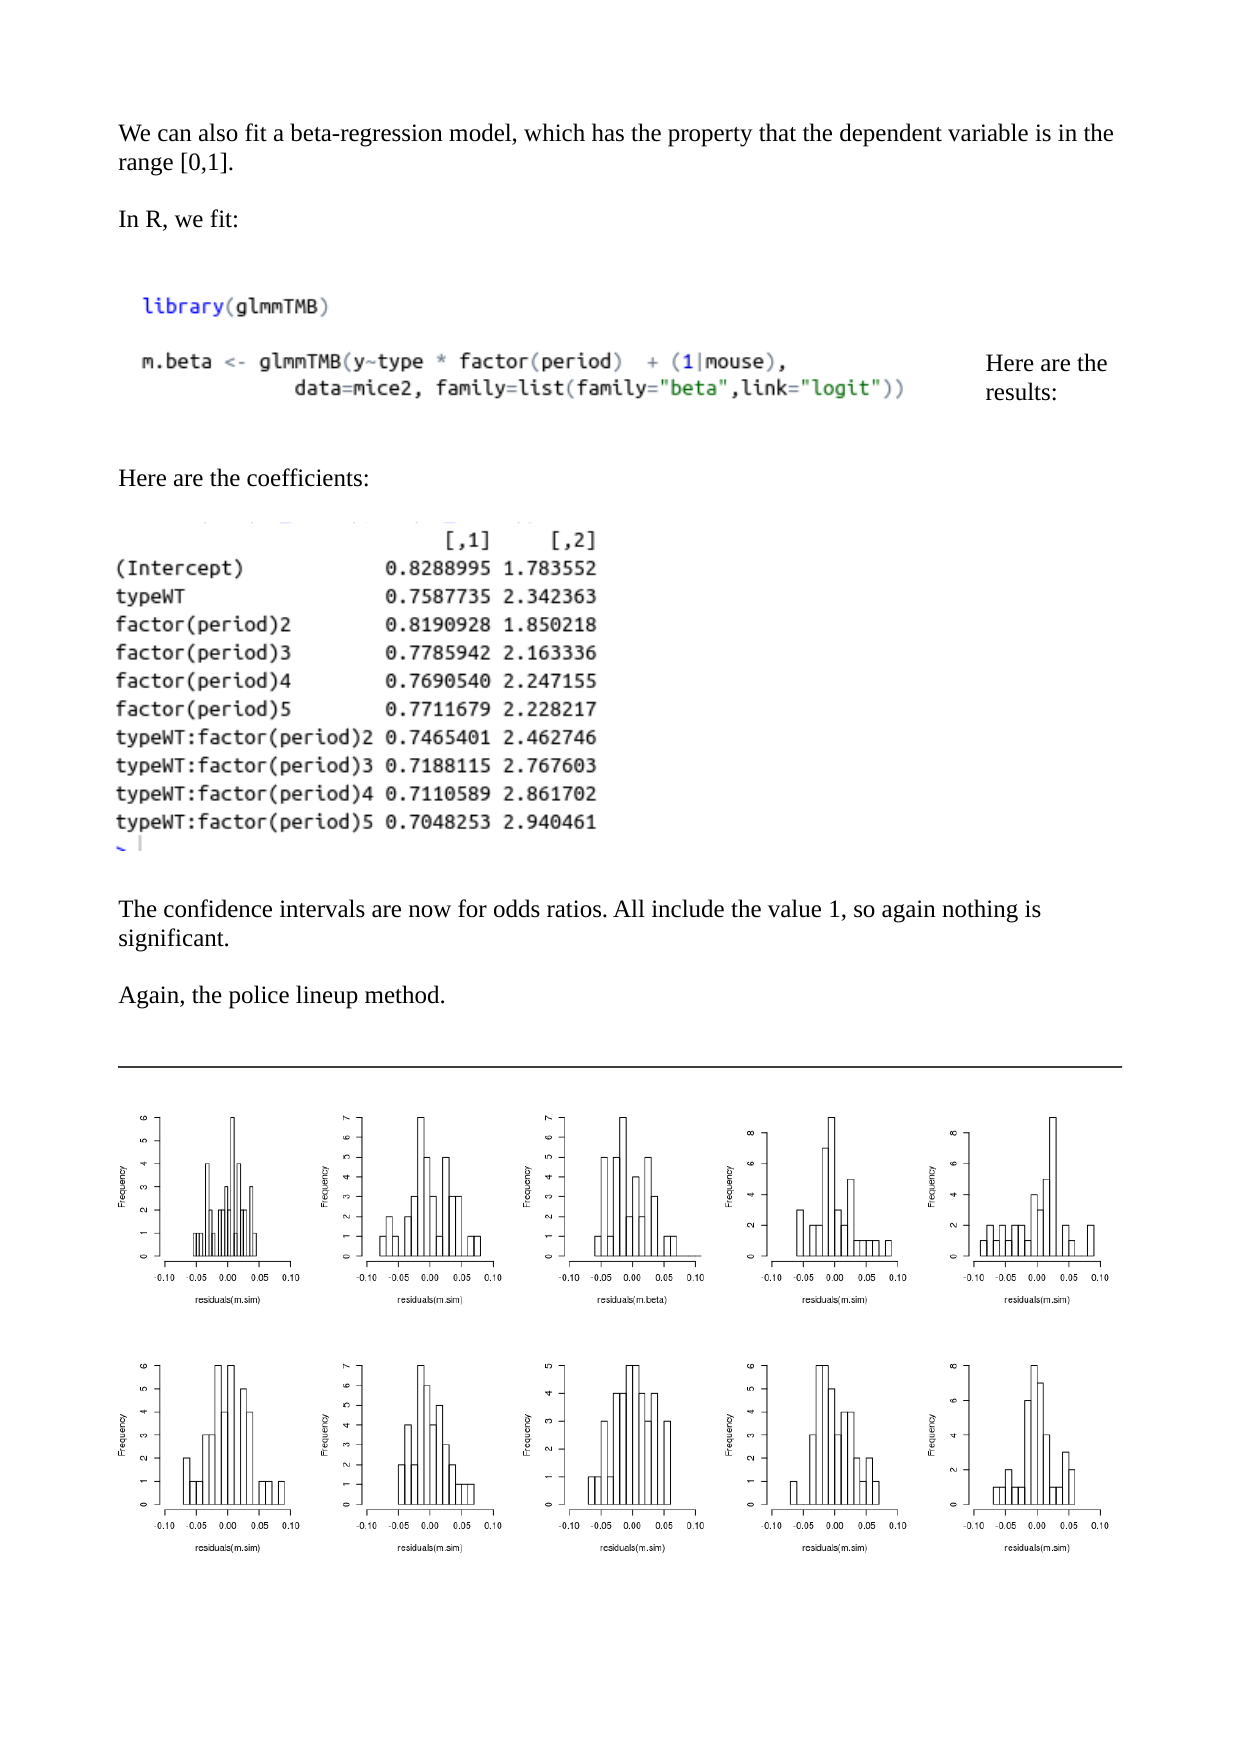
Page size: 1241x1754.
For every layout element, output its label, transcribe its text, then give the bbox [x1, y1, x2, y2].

text Here are the results: [986, 348, 1122, 406]
picture [109, 522, 659, 851]
text The confidence intervals are now for odds ratios. All include the value 1, so again nothing is significant. [118, 894, 1122, 952]
picture [136, 290, 986, 433]
text Again, the police lineup method. [118, 981, 1122, 1009]
text [118, 348, 136, 406]
picture [118, 1066, 1123, 1564]
text We can also fit a beta-regression model, which has the property that the dependent variable is in the range [0,1]. [118, 118, 1122, 176]
text Here are the coefficients: [118, 463, 1122, 492]
text In R, we fit: [118, 204, 1122, 233]
